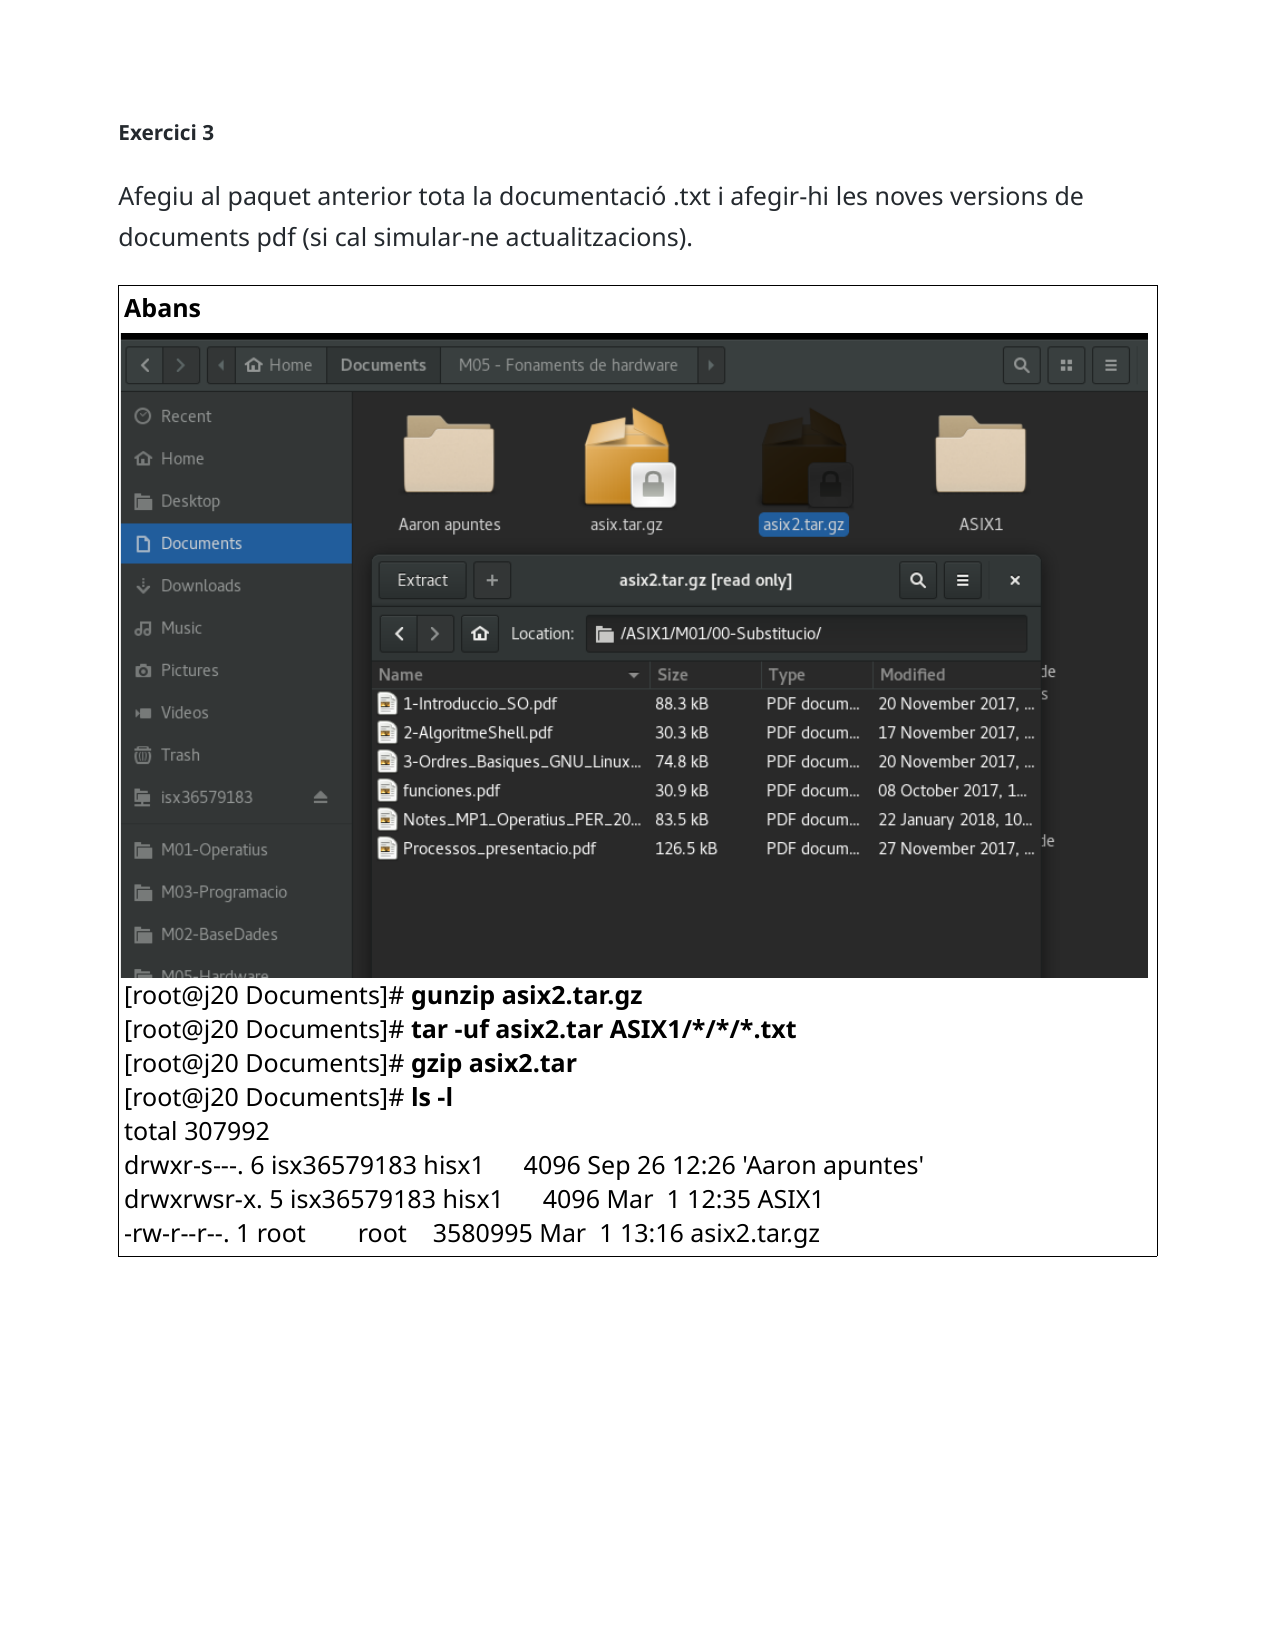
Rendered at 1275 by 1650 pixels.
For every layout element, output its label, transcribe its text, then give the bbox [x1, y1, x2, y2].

subtitle Exercici 3 [118, 118, 1157, 147]
picture [120, 333, 1148, 978]
table_header Abans [root@j20 Documents]# gunzip asix2.tar.gz [root@j20 Documents]# tar -uf asix2.tar ASIX1/*/*/*.txt [root@j20 Documents]# gzip asix2.tar [root@j20 Documents]# ls -l total 307992 drwxr-s---. 6 isx36579183 hisx1 4096 Sep 26 12:26 'Aaron apuntes' drwxrwsr-x. 5 isx36579183 hisx1 4096 Mar 1 12:35 ASIX1 -rw-r--r--. 1 root root 3580995 Mar 1 13:16 asix2.tar.gz [119, 286, 1157, 1256]
text Afegiu al paquet anterior tota la documentació .txt i afegir-hi les noves versions de documents pdf (si cal simular-ne actualitzacions). [118, 179, 1157, 253]
